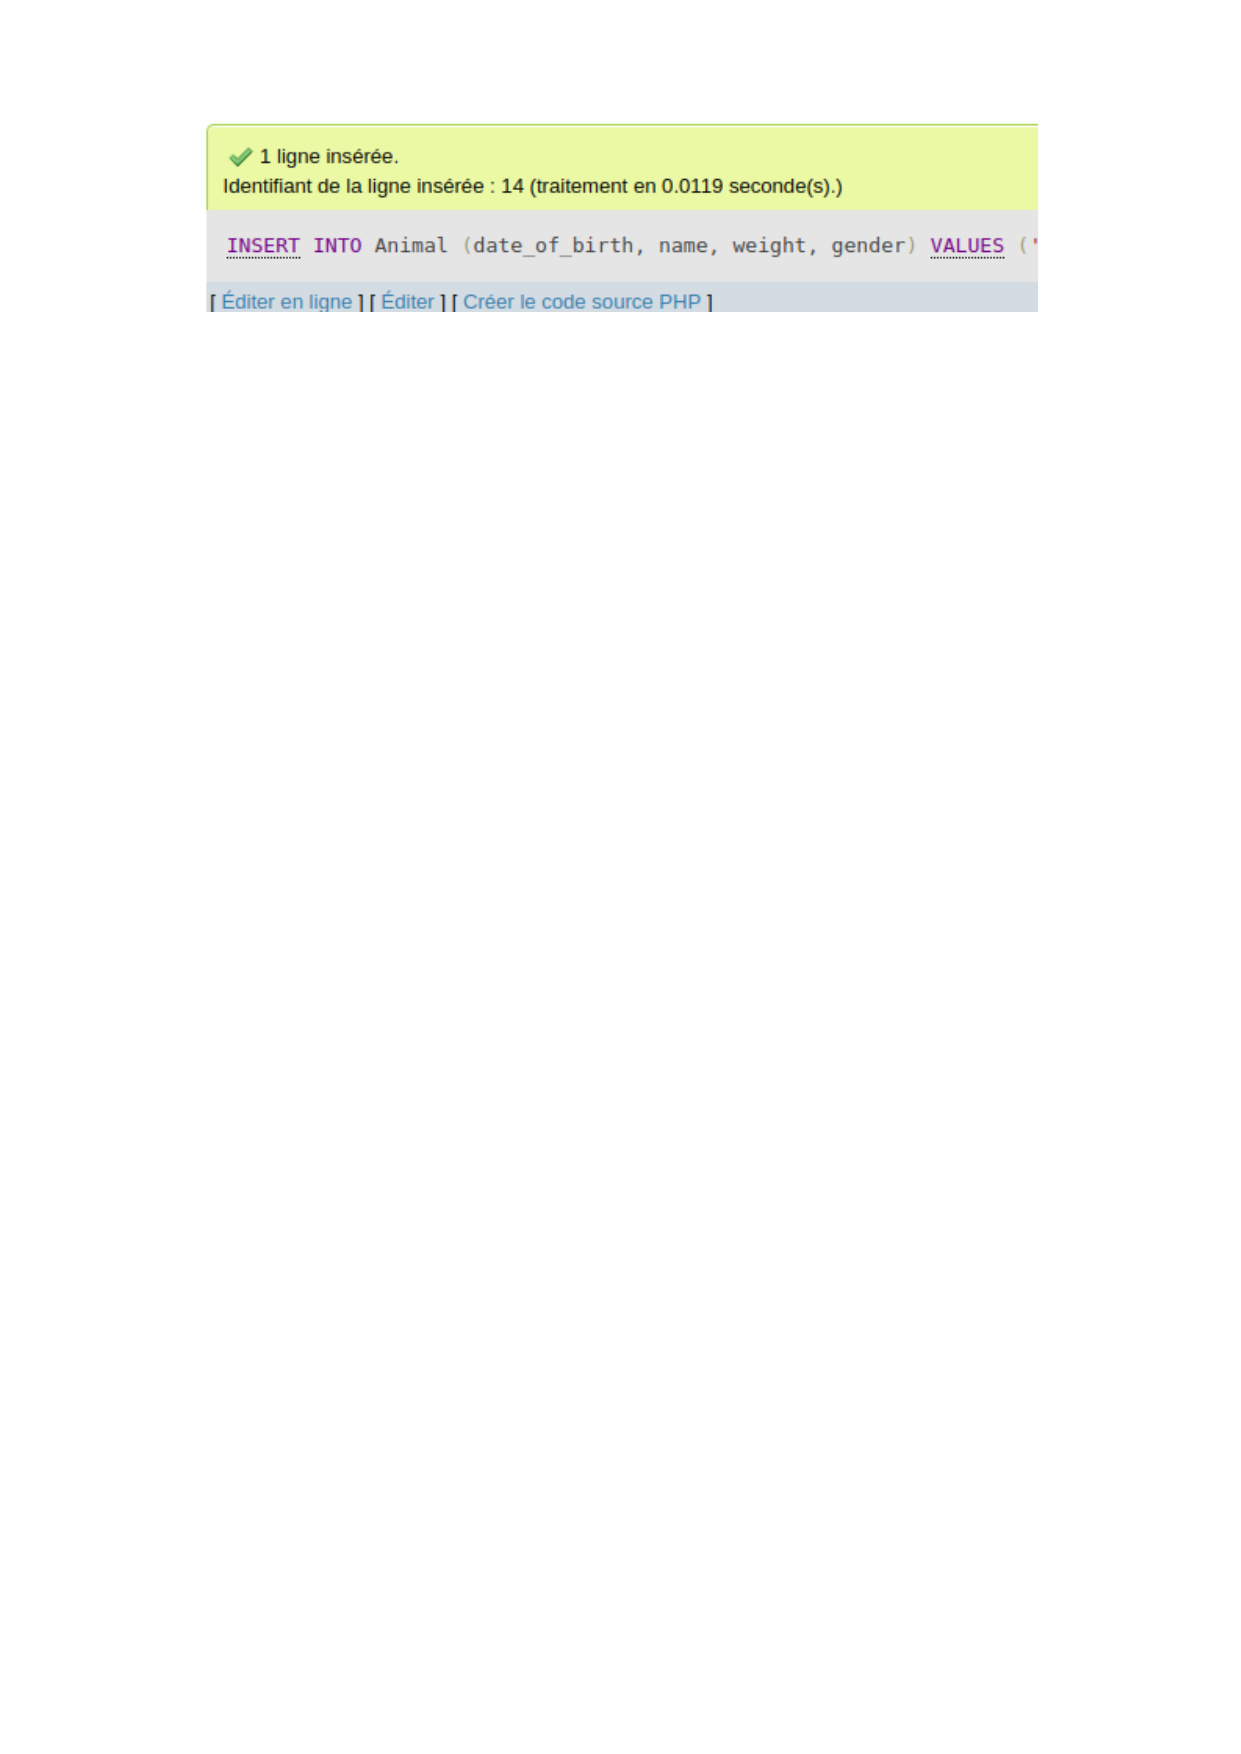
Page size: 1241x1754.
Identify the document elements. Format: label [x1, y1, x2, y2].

picture [202, 118, 1039, 312]
